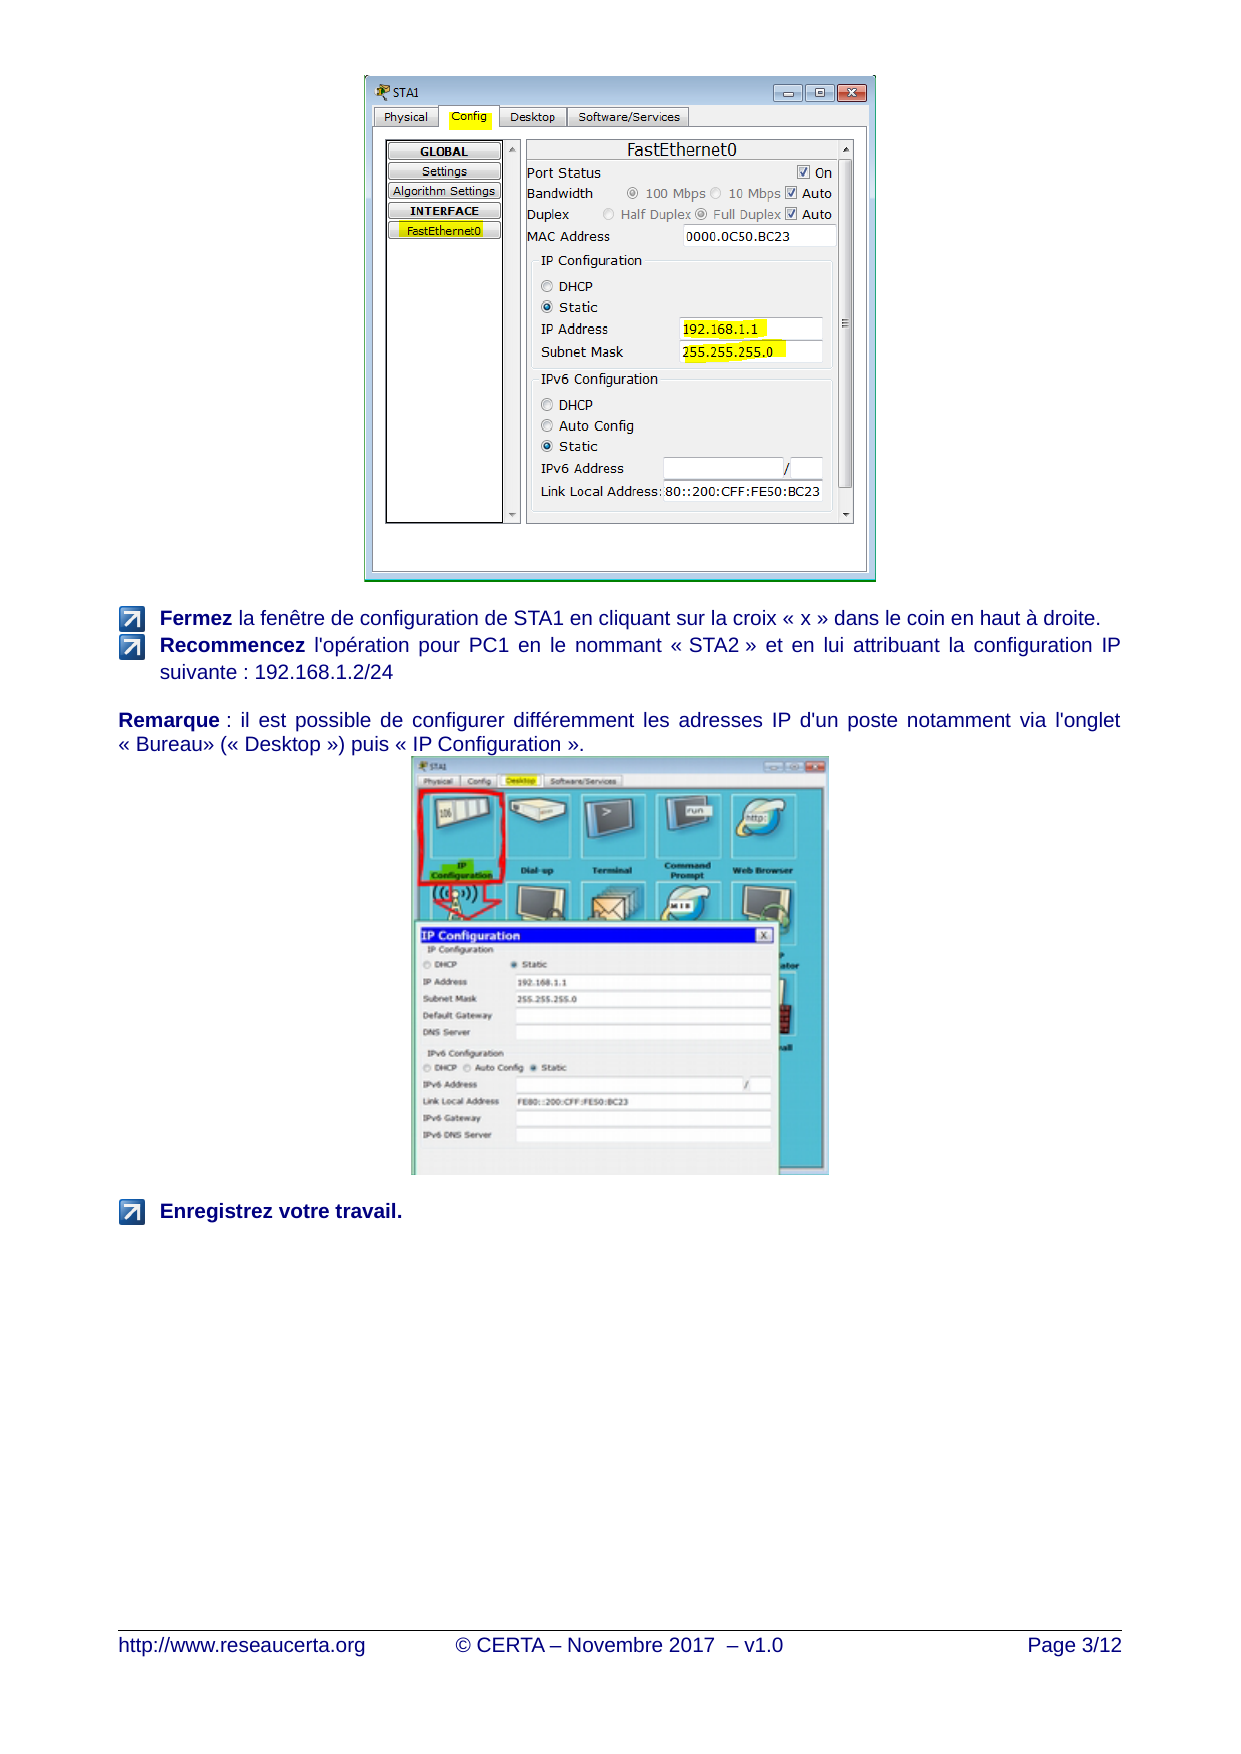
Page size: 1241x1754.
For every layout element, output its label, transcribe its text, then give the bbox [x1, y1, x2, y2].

list Recommencez l'opération pour PC1 en le nommant « STA2 » et en lui attribuant la configuration IP suivante : 192.168.1.2/24 [118, 633, 1122, 684]
list Enregistrez votre travail. [118, 1198, 1122, 1226]
text Remarque : il est possible de configurer différemment les adresses IP d'un poste notamment via l'onglet « Bureau» (« Desktop ») puis « IP Configuration ». [118, 708, 1122, 756]
list Fermez la fenêtre de configuration de STA1 en cliquant sur la croix « x » dans le coin en haut à droite. [118, 606, 1122, 633]
